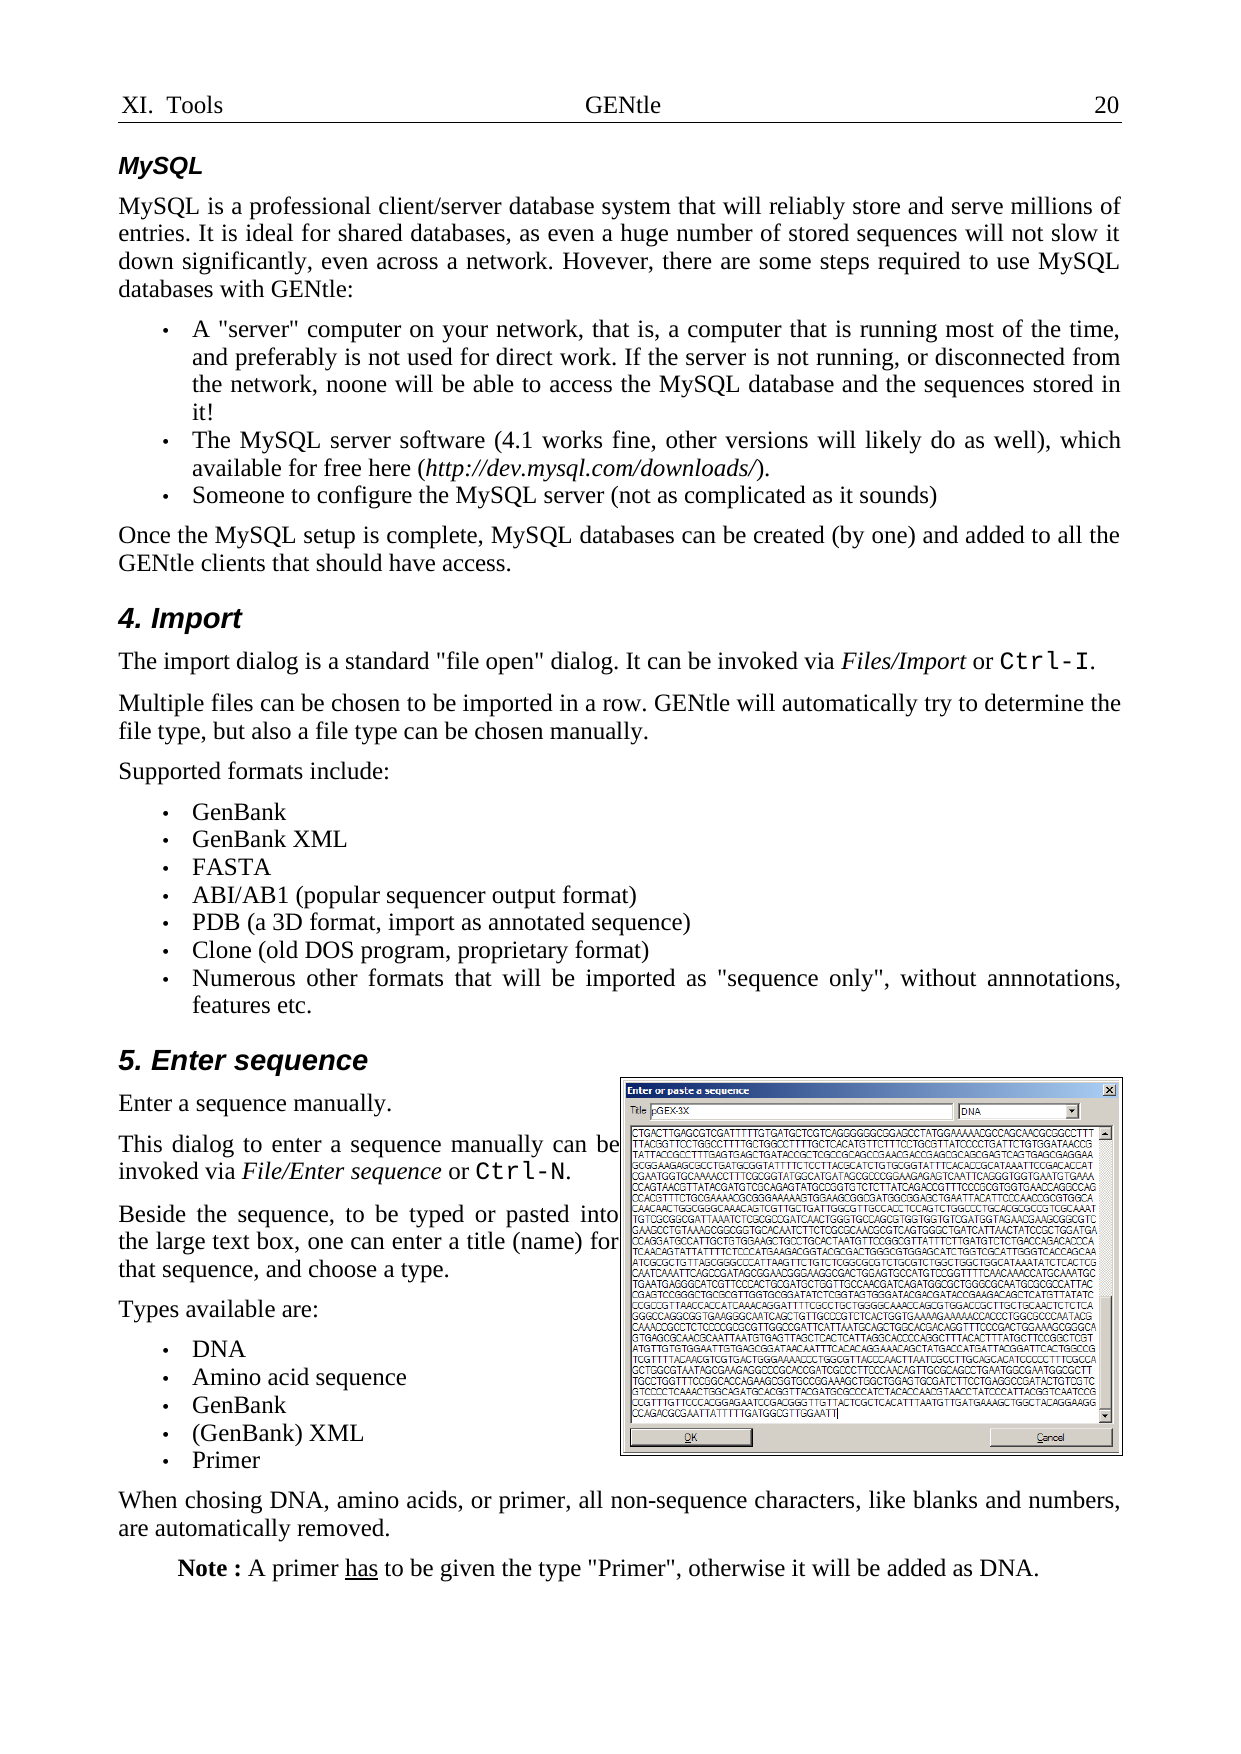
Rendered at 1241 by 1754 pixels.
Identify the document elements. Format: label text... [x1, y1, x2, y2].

list Numerous other formats that will be imported as "sequence only", without annnotations, features etc. [162, 964, 1122, 1019]
list Clone (old DOS program, proprietary format) [162, 936, 1122, 964]
list Primer [162, 1446, 1122, 1474]
text Multiple files can be chosen to be imported in a row. GENtle will automatically try to determine the file type, but also a file type can be chosen manually. [118, 689, 1122, 745]
text Types available are: [118, 1295, 620, 1323]
list Someone to configure the MySQL server (not as complicated as it sounds) [162, 481, 1122, 509]
text [621, 1078, 1122, 1455]
list Amino acid sequence [162, 1363, 620, 1391]
list ABI/AB1 (popular sequencer output format) [162, 881, 1122, 908]
subtitle Enter sequence [118, 1044, 1122, 1077]
list The MySQL server software (4.1 works fine, other versions will likely do as well), which available for free here (http://dev.mysql.com/downloads/). [162, 426, 1122, 481]
list DNA [162, 1336, 620, 1363]
list (GenBank) XML [162, 1419, 620, 1446]
text The import dialog is a standard "file open" dialog. It can be invoked via Files/Import or Ctrl-I. [118, 647, 1122, 677]
subtitle Import [118, 602, 1122, 635]
list GenBank [162, 798, 1122, 825]
text MySQL is a professional client/server database system that will reliably store and serve millions of entries. It is ideal for shared databases, as even a huge number of stored sequences will not slow it down significantly, even across a network. Hovever, there are some steps required to use MySQL databases with GENtle: [118, 192, 1122, 303]
list A "server" computer on your network, that is, a computer that is running most of the time, and preferably is not used for direct work. If the server is not running, or disconnected from the network, noone will be able to access the MySQL database and the sequences stored in it! [162, 315, 1122, 426]
list GenBank [162, 1391, 620, 1419]
text When chosing DNA, amino acids, or primer, all non-sequence characters, like blanks and numbers, are automatically removed. [118, 1487, 1122, 1542]
text Supported formats include: [118, 757, 1122, 785]
text Beside the sequence, to be typed or pasted into the large text box, one can enter a title (name) for that sequence, and choose a type. [118, 1200, 620, 1283]
subtitle MySQL [118, 152, 1122, 179]
text This dialog to enter a sequence manually can be invoked via File/Enter sequence or Ctrl-N. [118, 1130, 620, 1187]
text Enter a sequence manually. [118, 1089, 620, 1117]
list GenBank XML [162, 825, 1122, 853]
list Note : A primer has to be given the type "Primer", otherwise it will be added as DNA. [177, 1554, 1122, 1582]
text Once the MySQL setup is complete, MySQL databases can be created (by one) and added to all the GENtle clients that should have access. [118, 522, 1122, 577]
picture [623, 1080, 1119, 1453]
list FASTA [162, 853, 1122, 881]
list PDB (a 3D format, import as annotated sequence) [162, 908, 1122, 936]
